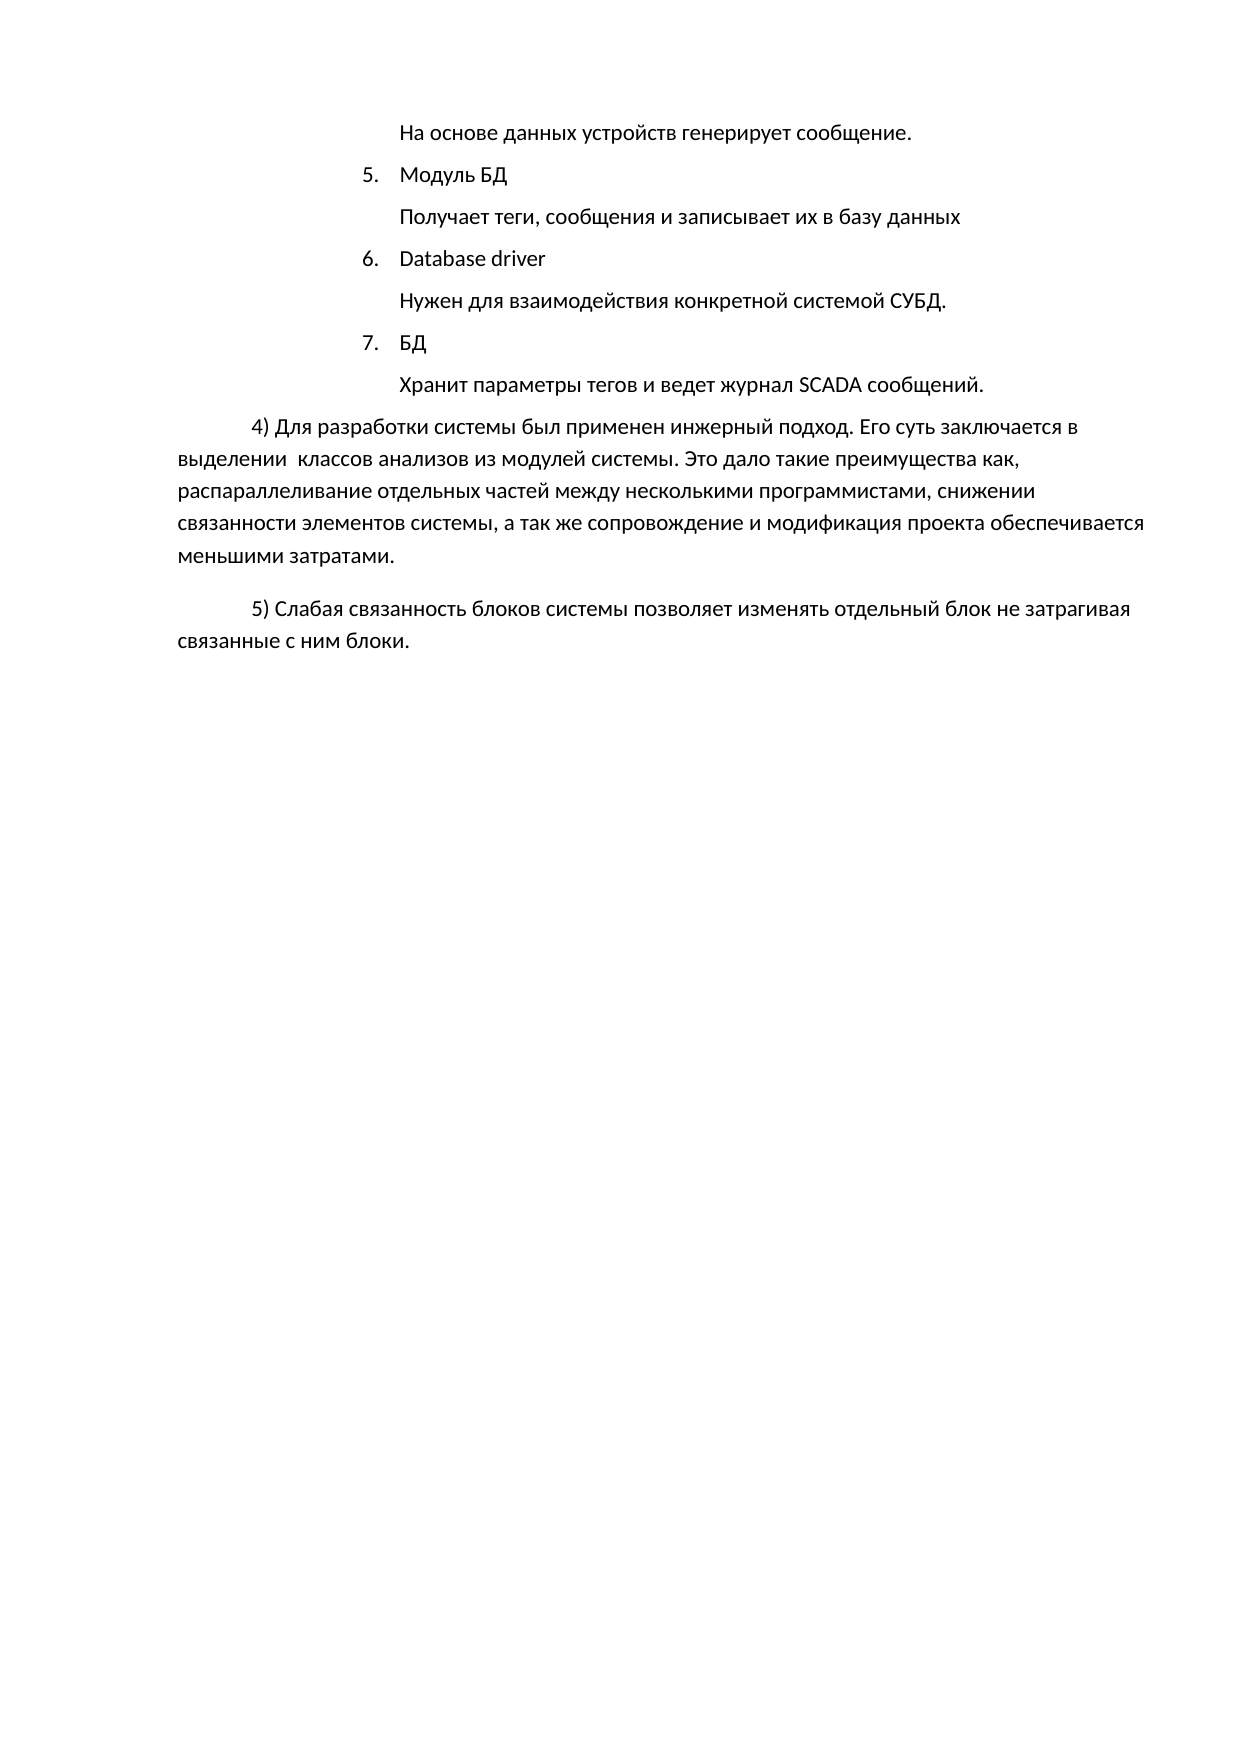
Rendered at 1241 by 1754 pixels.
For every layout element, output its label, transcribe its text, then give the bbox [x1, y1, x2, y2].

list БД [362, 328, 1152, 356]
list Модуль БД [362, 160, 1152, 188]
text Хранит параметры тегов и ведет журнал SCADA сообщений. [399, 370, 1152, 398]
text 4) Для разработки системы был применен инжерный подход. Его суть заключается в выделении классов анализов из модулей системы. Это дало такие преимущества как, распараллеливание отдельных частей между несколькими программистами, снижении связанности элементов системы, а так же сопровождение и модификация проекта обеспечивается меньшими затратами. [177, 412, 1152, 569]
text Нужен для взаимодействия конкретной системой СУБД. [399, 286, 1152, 314]
list Database driver [362, 244, 1152, 272]
text На основе данных устройств генерирует сообщение. [399, 118, 1152, 146]
text 5) Слабая связанность блоков системы позволяет изменять отдельный блок не затрагивая связанные с ним блоки. [177, 594, 1152, 654]
text Получает теги, сообщения и записывает их в базу данных [399, 202, 1152, 230]
